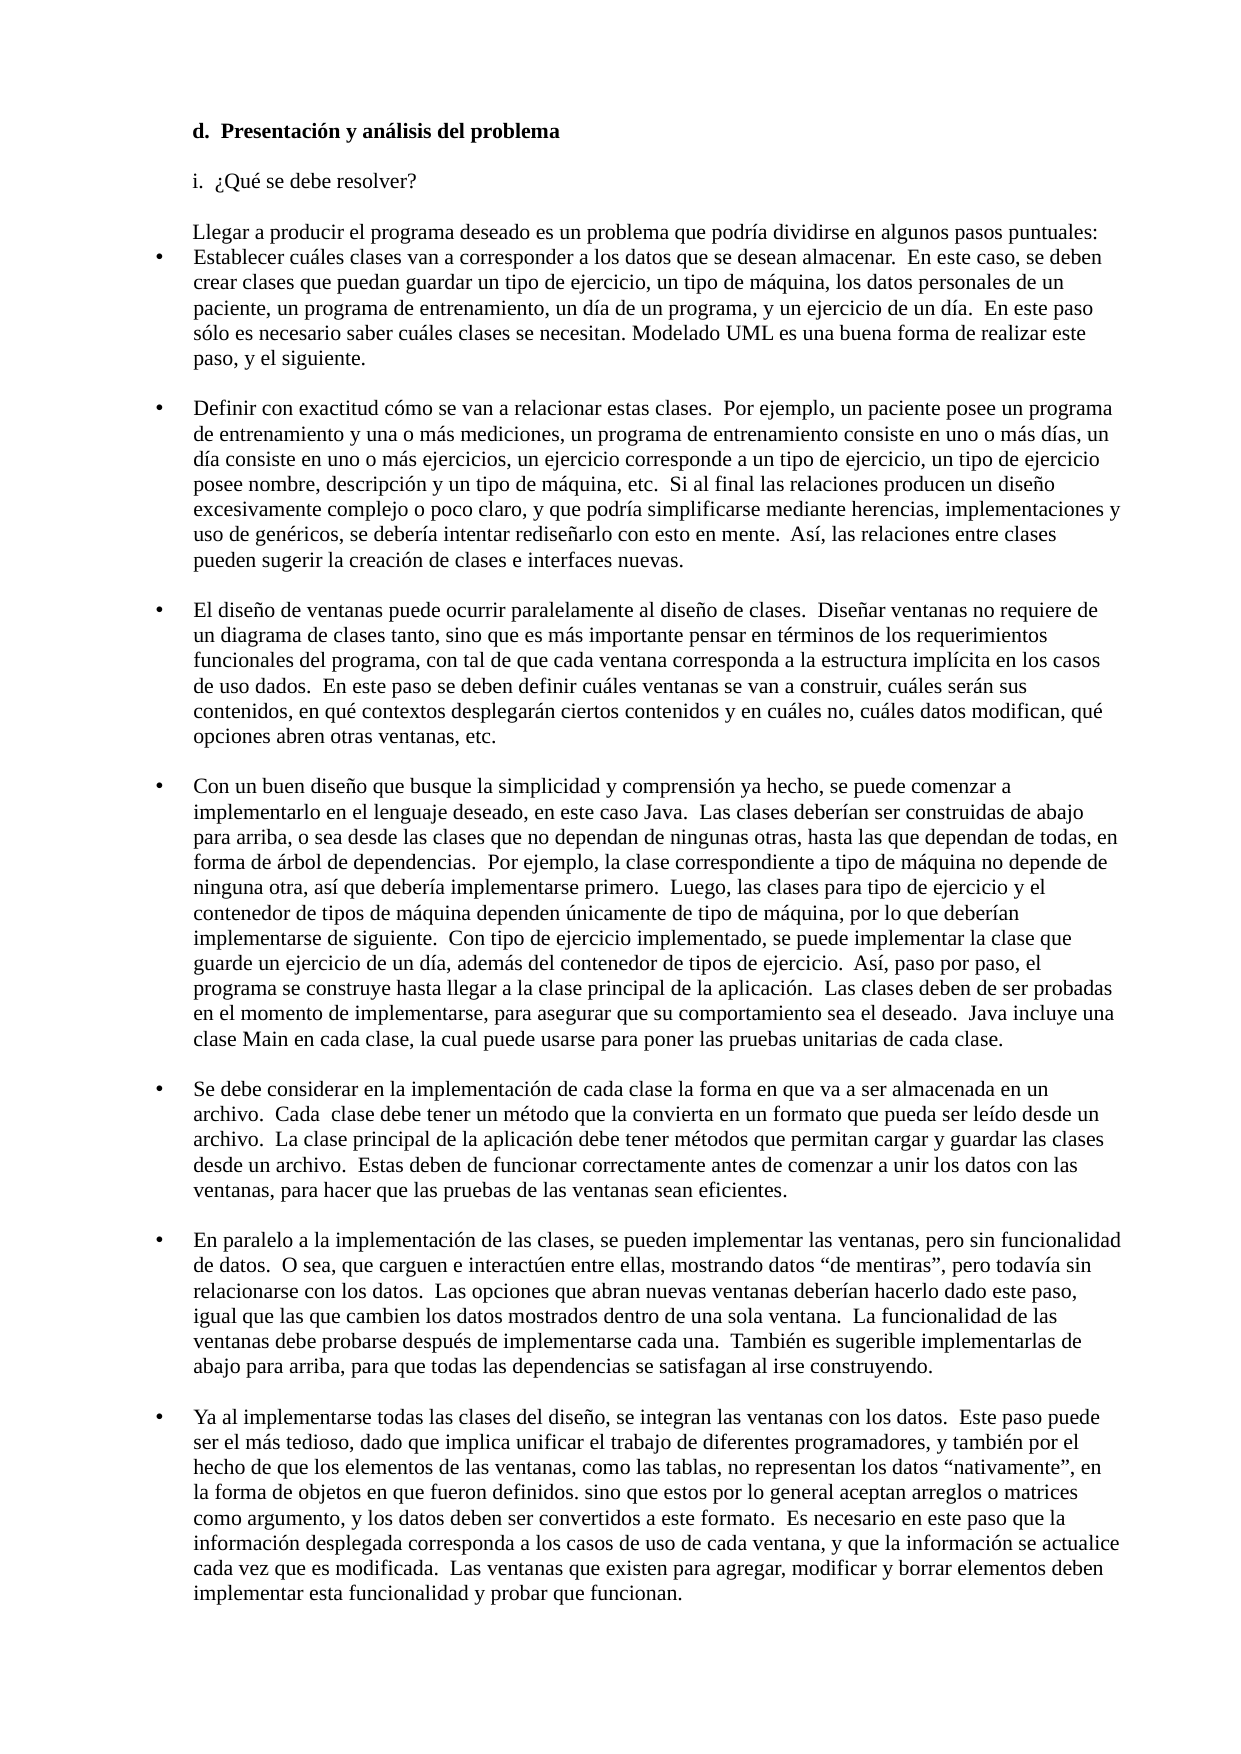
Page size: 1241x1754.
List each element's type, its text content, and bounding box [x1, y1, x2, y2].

list En paralelo a la implementación de las clases, se pueden implementar las ventanas, pero sin funcionalidad de datos. O sea, que carguen e interactúen entre ellas, mostrando datos “de mentiras”, pero todavía sin relacionarse con los datos. Las opciones que abran nuevas ventanas deberían hacerlo dado este paso, igual que las que cambien los datos mostrados dentro de una sola ventana. La funcionalidad de las ventanas debe probarse después de implementarse cada una. También es sugerible implementarlas de abajo para arriba, para que todas las dependencias se satisfagan al irse construyendo. [156, 1227, 1122, 1378]
text i. ¿Qué se debe resolver? [118, 168, 1122, 194]
text d. Presentación y análisis del problema [118, 118, 1122, 143]
list Se debe considerar en la implementación de cada clase la forma en que va a ser almacenada en un archivo. Cada clase debe tener un método que la convierta en un formato que pueda ser leído desde un archivo. La clase principal de la aplicación debe tener métodos que permitan cargar y guardar las clases desde un archivo. Estas deben de funcionar correctamente antes de comenzar a unir los datos con las ventanas, para hacer que las pruebas de las ventanas sean eficientes. [156, 1076, 1122, 1202]
list El diseño de ventanas puede ocurrir paralelamente al diseño de clases. Diseñar ventanas no requiere de un diagrama de clases tanto, sino que es más importante pensar en términos de los requerimientos funcionales del programa, con tal de que cada ventana corresponda a la estructura implícita en los casos de uso dados. En este paso se deben definir cuáles ventanas se van a construir, cuáles serán sus contenidos, en qué contextos desplegarán ciertos contenidos y en cuáles no, cuáles datos modifican, qué opciones abren otras ventanas, etc. [156, 597, 1122, 748]
list Definir con exactitud cómo se van a relacionar estas clases. Por ejemplo, un paciente posee un programa de entrenamiento y una o más mediciones, un programa de entrenamiento consiste en uno o más días, un día consiste en uno o más ejercicios, un ejercicio corresponde a un tipo de ejercicio, un tipo de ejercicio posee nombre, descripción y un tipo de máquina, etc. Si al final las relaciones producen un diseño excesivamente complejo o poco claro, y que podría simplificarse mediante herencias, implementaciones y uso de genéricos, se debería intentar rediseñarlo con esto en mente. Así, las relaciones entre clases pueden sugerir la creación de clases e interfaces nuevas. [156, 395, 1122, 572]
list Establecer cuáles clases van a corresponder a los datos que se desean almacenar. En este caso, se deben crear clases que puedan guardar un tipo de ejercicio, un tipo de máquina, los datos personales de un paciente, un programa de entrenamiento, un día de un programa, y un ejercicio de un día. En este paso sólo es necesario saber cuáles clases se necesitan. Modelado UML es una buena forma de realizar este paso, y el siguiente. [156, 244, 1122, 370]
list Ya al implementarse todas las clases del diseño, se integran las ventanas con los datos. Este paso puede ser el más tedioso, dado que implica unificar el trabajo de diferentes programadores, y también por el hecho de que los elementos de las ventanas, como las tablas, no representan los datos “nativamente”, en la forma de objetos en que fueron definidos. sino que estos por lo general aceptan arreglos o matrices como argumento, y los datos deben ser convertidos a este formato. Es necesario en este paso que la información desplegada corresponda a los casos de uso de cada ventana, y que la información se actualice cada vez que es modificada. Las ventanas que existen para agregar, modificar y borrar elementos deben implementar esta funcionalidad y probar que funcionan. [156, 1404, 1122, 1605]
list Con un buen diseño que busque la simplicidad y comprensión ya hecho, se puede comenzar a implementarlo en el lenguaje deseado, en este caso Java. Las clases deberían ser construidas de abajo para arriba, o sea desde las clases que no dependan de ningunas otras, hasta las que dependan de todas, en forma de árbol de dependencias. Por ejemplo, la clase correspondiente a tipo de máquina no depende de ninguna otra, así que debería implementarse primero. Luego, las clases para tipo de ejercicio y el contenedor de tipos de máquina dependen únicamente de tipo de máquina, por lo que deberían implementarse de siguiente. Con tipo de ejercicio implementado, se puede implementar la clase que guarde un ejercicio de un día, además del contenedor de tipos de ejercicio. Así, paso por paso, el programa se construye hasta llegar a la clase principal de la aplicación. Las clases deben de ser probadas en el momento de implementarse, para asegurar que su comportamiento sea el deseado. Java incluye una clase Main en cada clase, la cual puede usarse para poner las pruebas unitarias de cada clase. [156, 773, 1122, 1051]
text Llegar a producir el programa deseado es un problema que podría dividirse en algunos pasos puntuales: [118, 219, 1122, 244]
